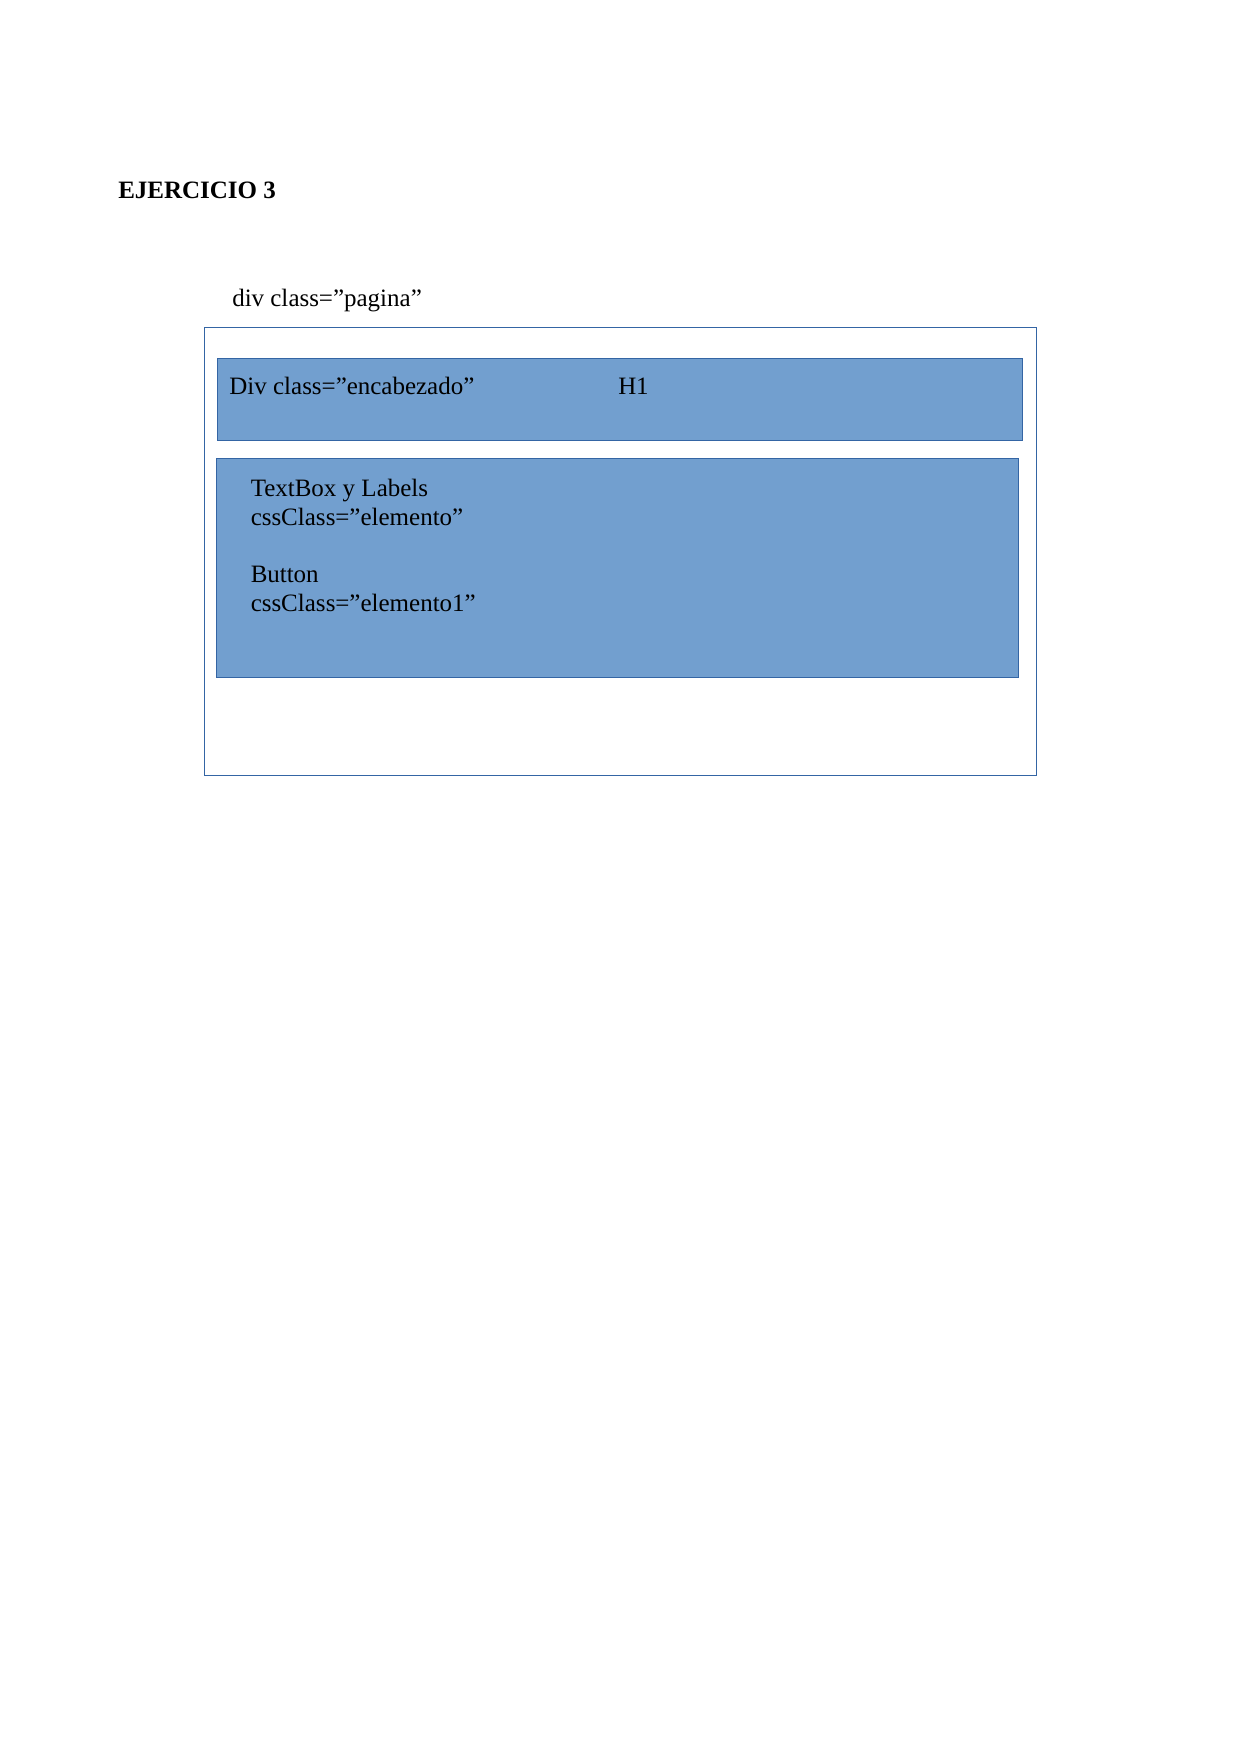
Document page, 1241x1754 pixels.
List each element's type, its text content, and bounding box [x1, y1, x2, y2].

text EJERCICIO 3 [118, 176, 1122, 204]
